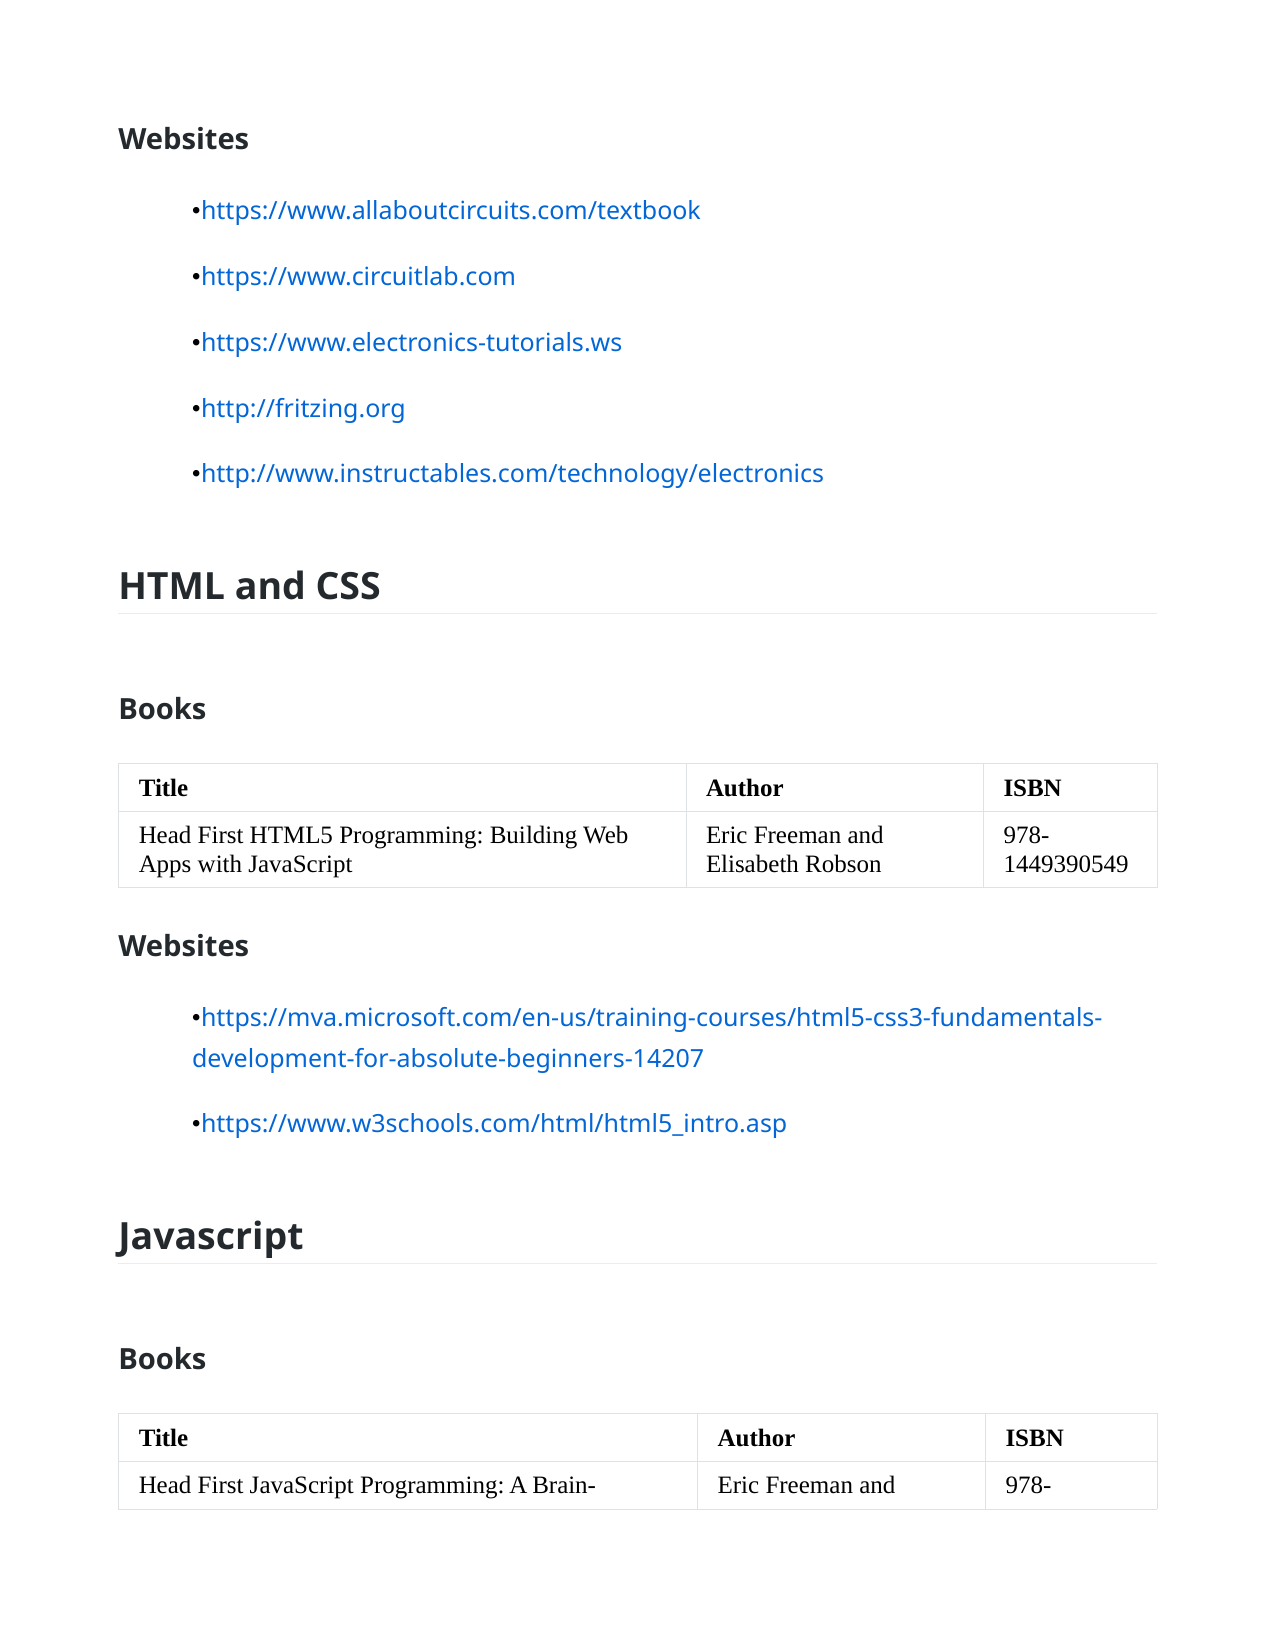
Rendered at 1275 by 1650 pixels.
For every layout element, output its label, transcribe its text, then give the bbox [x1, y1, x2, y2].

table_header Title [119, 1414, 697, 1461]
list https://mva.microsoft.com/en-us/training-courses/html5-css3-fundamentals-development-for-absolute-beginners-14207 [118, 999, 1157, 1074]
table_cell Head First JavaScript Programming: A Brain- [119, 1462, 697, 1508]
list http://www.instructables.com/technology/electronics [118, 456, 1157, 490]
table_cell 978-1449390549 [984, 812, 1157, 887]
list https://www.w3schools.com/html/html5_intro.asp [118, 1106, 1157, 1140]
table_cell Eric Freeman and [698, 1462, 985, 1508]
subtitle Websites [118, 118, 1157, 158]
list http://fritzing.org [118, 390, 1157, 424]
table_cell Head First HTML5 Programming: Building Web Apps with JavaScript [119, 812, 686, 887]
subtitle Javascript [118, 1209, 1157, 1263]
subtitle Books [118, 1339, 1157, 1378]
table_header ISBN [984, 764, 1157, 811]
table_header Title [119, 764, 686, 811]
table_header Author [698, 1414, 985, 1461]
list https://www.electronics-tutorials.ws [118, 324, 1157, 358]
table_header Author [687, 764, 983, 811]
subtitle HTML and CSS [118, 559, 1157, 613]
table_header ISBN [986, 1414, 1157, 1461]
subtitle Websites [118, 925, 1157, 964]
table_cell 978- [986, 1462, 1157, 1508]
list https://www.allaboutcircuits.com/textbook [118, 193, 1157, 227]
list https://www.circuitlab.com [118, 258, 1157, 293]
subtitle Books [118, 689, 1157, 728]
table_cell Eric Freeman and Elisabeth Robson [687, 812, 983, 887]
